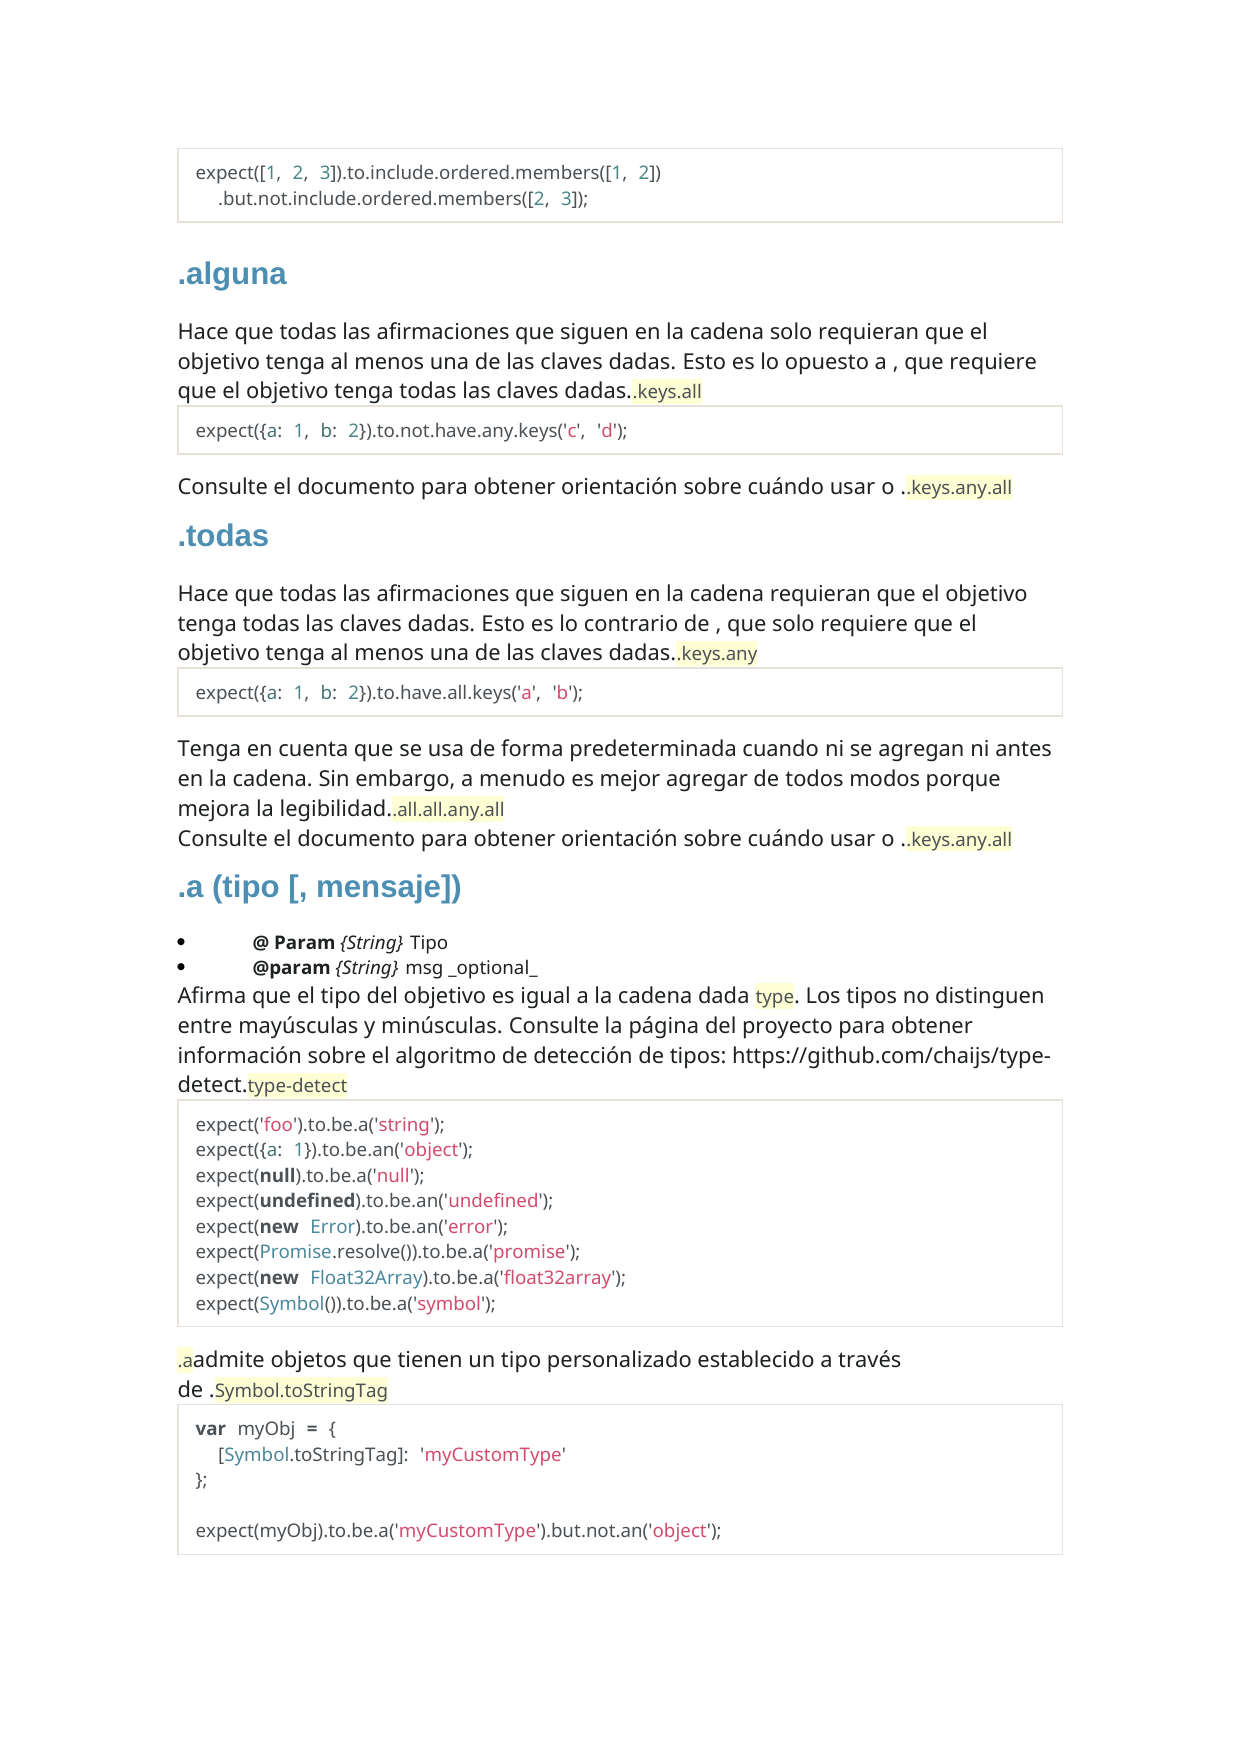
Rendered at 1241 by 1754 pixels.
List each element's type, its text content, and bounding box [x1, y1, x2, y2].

text expect(new Float32Array).to.be.a('float32array'); [179, 1252, 1062, 1278]
subtitle .a (tipo [, mensaje]) [177, 868, 1063, 904]
subtitle .alguna [177, 255, 1063, 291]
text Consulte el documento para obtener orientación sobre cuándo usar o ..keys.any.all [177, 823, 1063, 852]
text expect(Promise.resolve()).to.be.a('promise'); [179, 1227, 1062, 1252]
text Consulte el documento para obtener orientación sobre cuándo usar o ..keys.any.all [177, 471, 1063, 501]
subtitle .todas [177, 517, 1063, 553]
text var myObj = { [179, 1405, 1062, 1429]
text expect(new Error).to.be.an('error'); [179, 1201, 1062, 1227]
text expect({a: 1, b: 2}).to.not.have.any.keys('c', 'd'); [179, 407, 1062, 453]
text [Symbol.toStringTag]: 'myCustomType' [179, 1429, 1062, 1454]
text expect(null).to.be.a('null'); [179, 1150, 1062, 1176]
text expect([1, 2, 3]).to.include.ordered.members([1, 2]) [179, 149, 1062, 173]
text expect(myObj).to.be.a('myCustomType').but.not.an('object'); [179, 1506, 1062, 1554]
text }; [179, 1454, 1062, 1480]
list @param {String} msg _optional_ [177, 954, 1063, 980]
text Afirma que el tipo del objetivo es igual a la cadena dada type. Los tipos no distinguen entre mayúsculas y minúsculas. Consulte la página del proyecto para obtener información sobre el algoritmo de detección de tipos: https://github.com/chaijs/type-detect.type-detect [177, 980, 1063, 1099]
text .aadmite objetos que tienen un tipo personalizado establecido a través de .Symbol.toStringTag [177, 1344, 1063, 1403]
text expect(Symbol()).to.be.a('symbol'); [179, 1278, 1062, 1326]
text expect({a: 1, b: 2}).to.have.all.keys('a', 'b'); [179, 669, 1062, 715]
text Tenga en cuenta que se usa de forma predeterminada cuando ni se agregan ni antes en la cadena. Sin embargo, a menudo es mejor agregar de todos modos porque mejora la legibilidad..all.all.any.all [177, 733, 1063, 823]
text .but.not.include.ordered.members([2, 3]); [179, 173, 1062, 221]
list @ Param {String} Tipo [177, 929, 1063, 954]
text Hace que todas las afirmaciones que siguen en la cadena solo requieran que el objetivo tenga al menos una de las claves dadas. Esto es lo opuesto a , que requiere que el objetivo tenga todas las claves dadas..keys.all [177, 316, 1063, 405]
text Hace que todas las afirmaciones que siguen en la cadena requieran que el objetivo tenga todas las claves dadas. Esto es lo contrario de , que solo requiere que el objetivo tenga al menos una de las claves dadas..keys.any [177, 578, 1063, 667]
text expect(undefined).to.be.an('undefined'); [179, 1176, 1062, 1201]
text expect('foo').to.be.a('string'); [179, 1101, 1062, 1125]
text expect({a: 1}).to.be.an('object'); [179, 1125, 1062, 1150]
